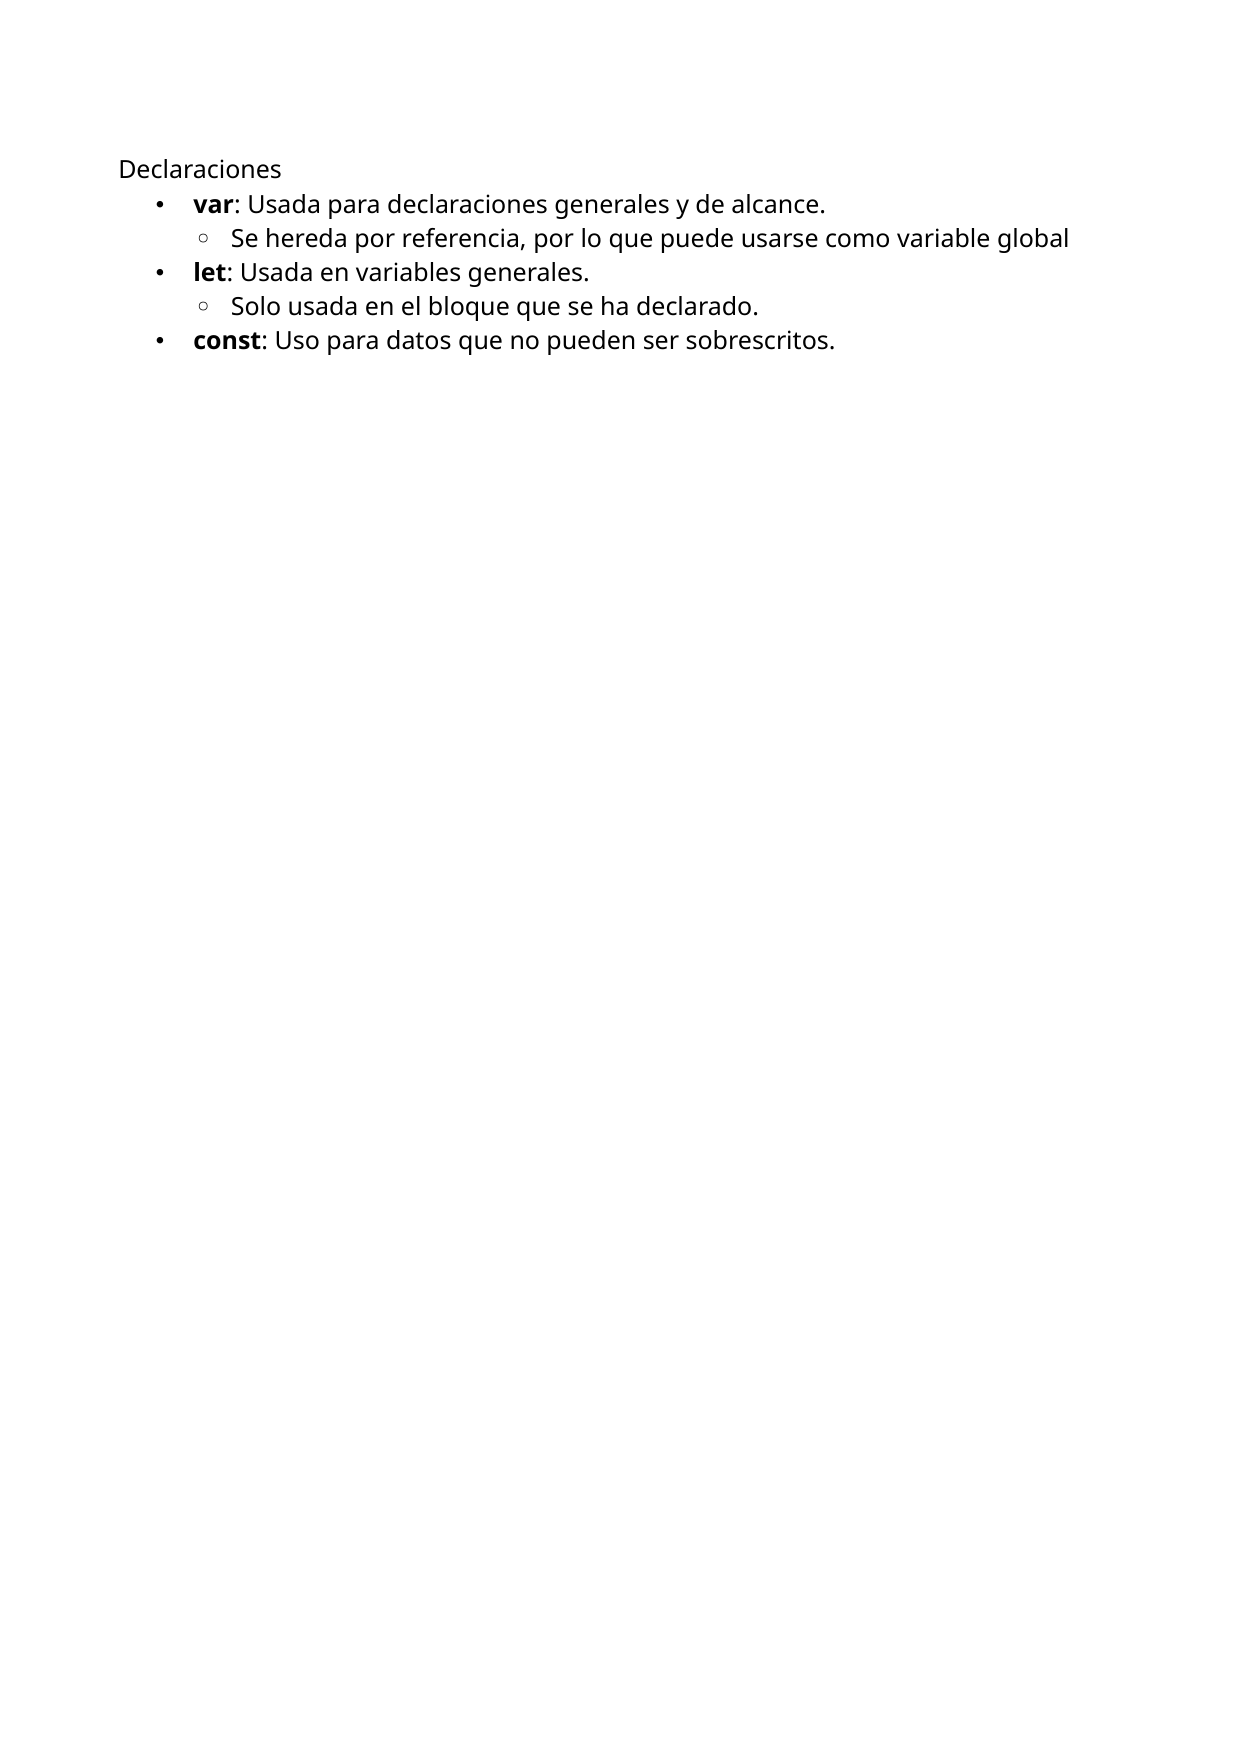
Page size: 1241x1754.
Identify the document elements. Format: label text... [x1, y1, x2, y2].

list Solo usada en el bloque que se ha declarado. [193, 288, 1122, 322]
text Declaraciones [118, 152, 1122, 186]
list var: Usada para declaraciones generales y de alcance. [156, 186, 1122, 220]
list const: Uso para datos que no pueden ser sobrescritos. [156, 322, 1122, 357]
list Se hereda por referencia, por lo que puede usarse como variable global [193, 220, 1122, 254]
list let: Usada en variables generales. [156, 254, 1122, 288]
